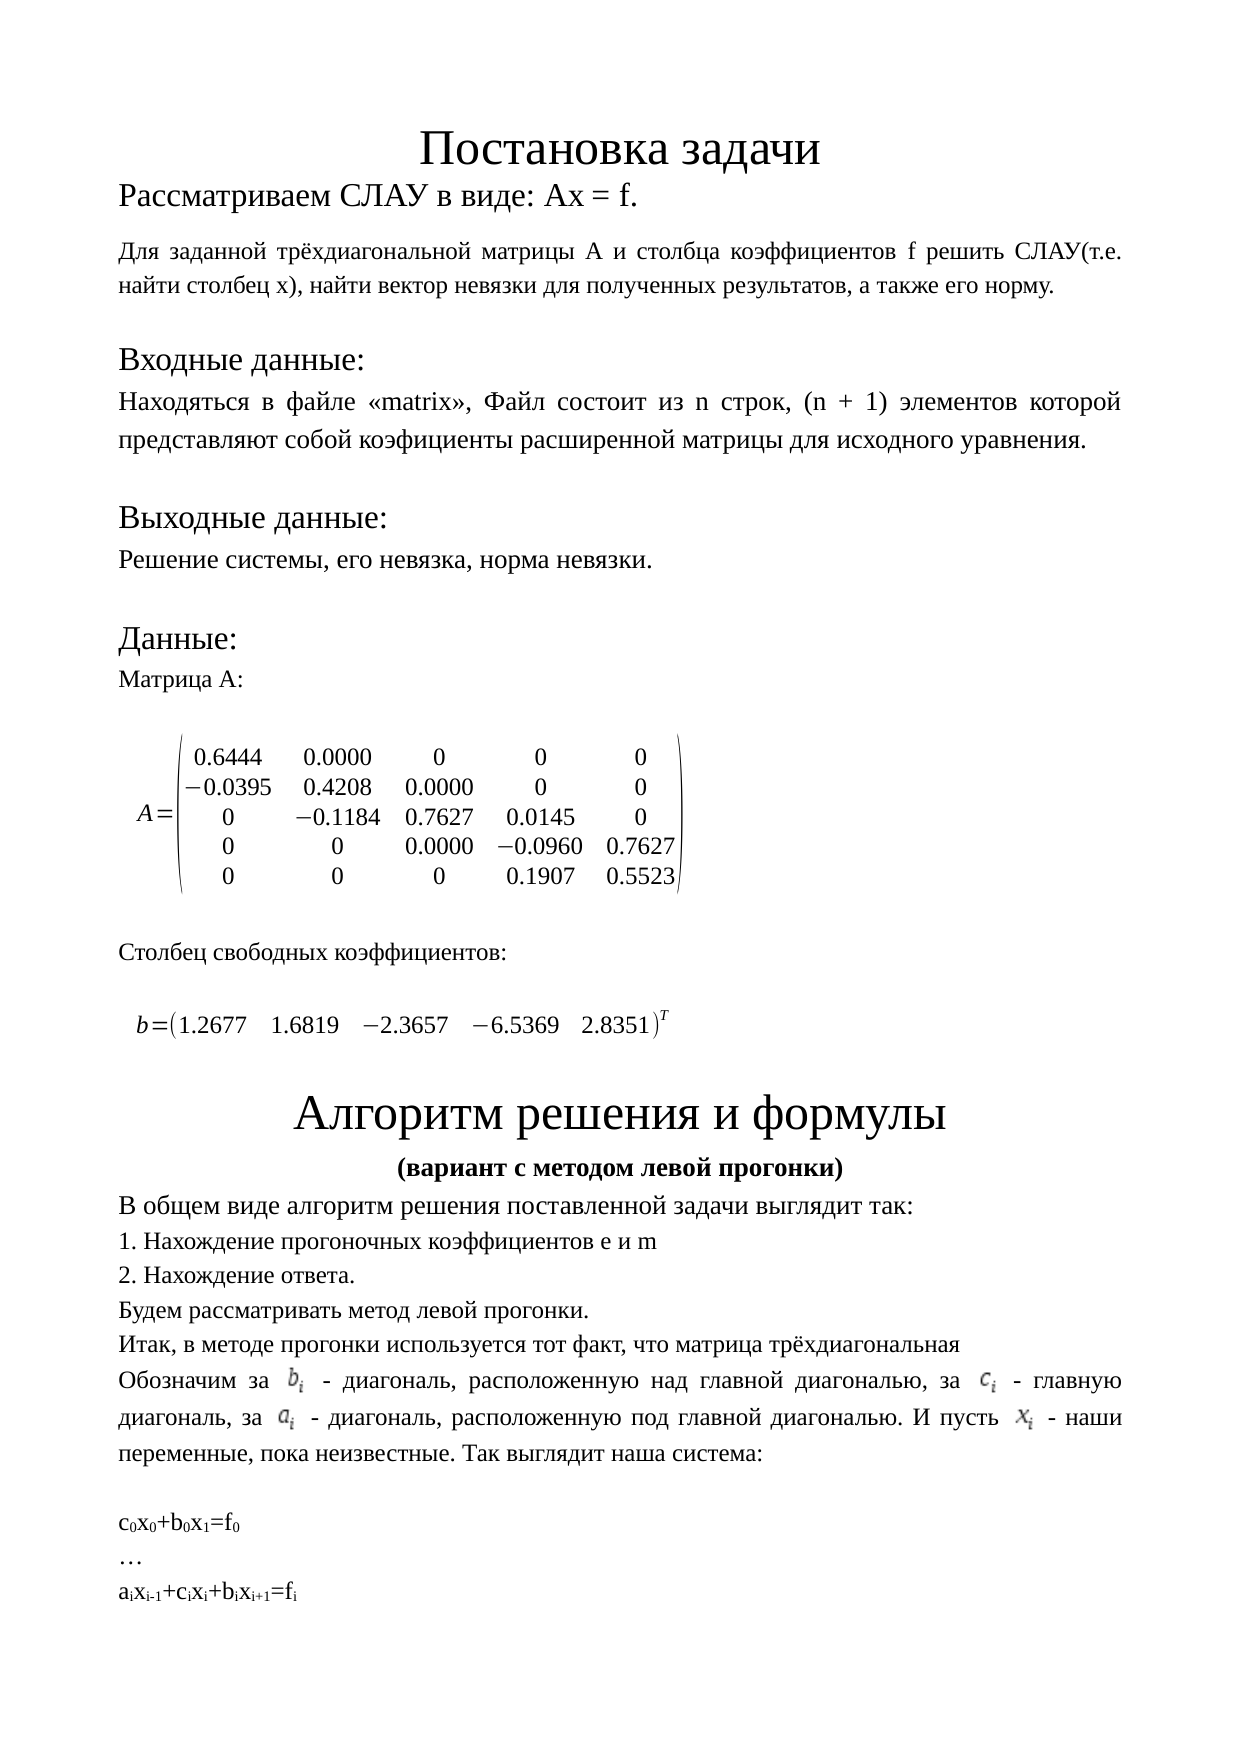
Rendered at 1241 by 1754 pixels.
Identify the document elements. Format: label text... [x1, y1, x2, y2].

text В общем виде алгоритм решения поставленной задачи выглядит так: [118, 1189, 1122, 1220]
text aixi-1+cixi+bixi+1=fi [118, 1576, 1122, 1604]
text Рассматриваем СЛАУ в виде: Ax = f. [118, 176, 1122, 214]
text Матрица А: [118, 664, 1122, 693]
text Обозначим за - диагональ, расположенную над главной диагональю, за - главную диагональ, за - диагональ, расположенную под главной диагональю. И пусть - наши переменные, пока неизвестные. Так выглядит наша система: [118, 1364, 1122, 1467]
text Алгоритм решения и формулы [118, 1082, 1122, 1140]
picture [973, 1363, 1002, 1396]
text … [118, 1541, 1122, 1570]
text (вариант с методом левой прогонки) [118, 1151, 1122, 1183]
text Находяться в файле «matrix», Файл состоит из n строк, (n + 1) элементов которой представляют собой коэфициенты расширенной матрицы для исходного уравнения. [118, 386, 1122, 454]
text Решение системы, его невязка, норма невязки. [118, 543, 1122, 574]
text 1. Нахождение прогоночных коэффициентов e и m [118, 1226, 1122, 1255]
text Столбец свободных коэффициентов: [118, 937, 1122, 966]
text Выходные данные: [118, 497, 1122, 536]
text Итак, в методе прогонки используется тот факт, что матрица трёхдиагональная [118, 1329, 1122, 1358]
text c0x0+b0x1=f0 [118, 1507, 1122, 1536]
text Будем рассматривать метод левой прогонки. [118, 1295, 1122, 1324]
picture [271, 1401, 302, 1433]
picture [1008, 1401, 1039, 1433]
text Постановка задачи [118, 118, 1122, 176]
text Для заданной трёхдиагональной матрицы А и столбца коэффициентов f решить СЛАУ(т.е. найти столбец х), найти вектор невязки для полученных результатов, а также его норму. [118, 236, 1122, 299]
text Данные: [118, 618, 1122, 656]
text Входные данные: [118, 339, 1122, 378]
picture [281, 1363, 311, 1396]
text 2. Нахождение ответа. [118, 1261, 1122, 1289]
